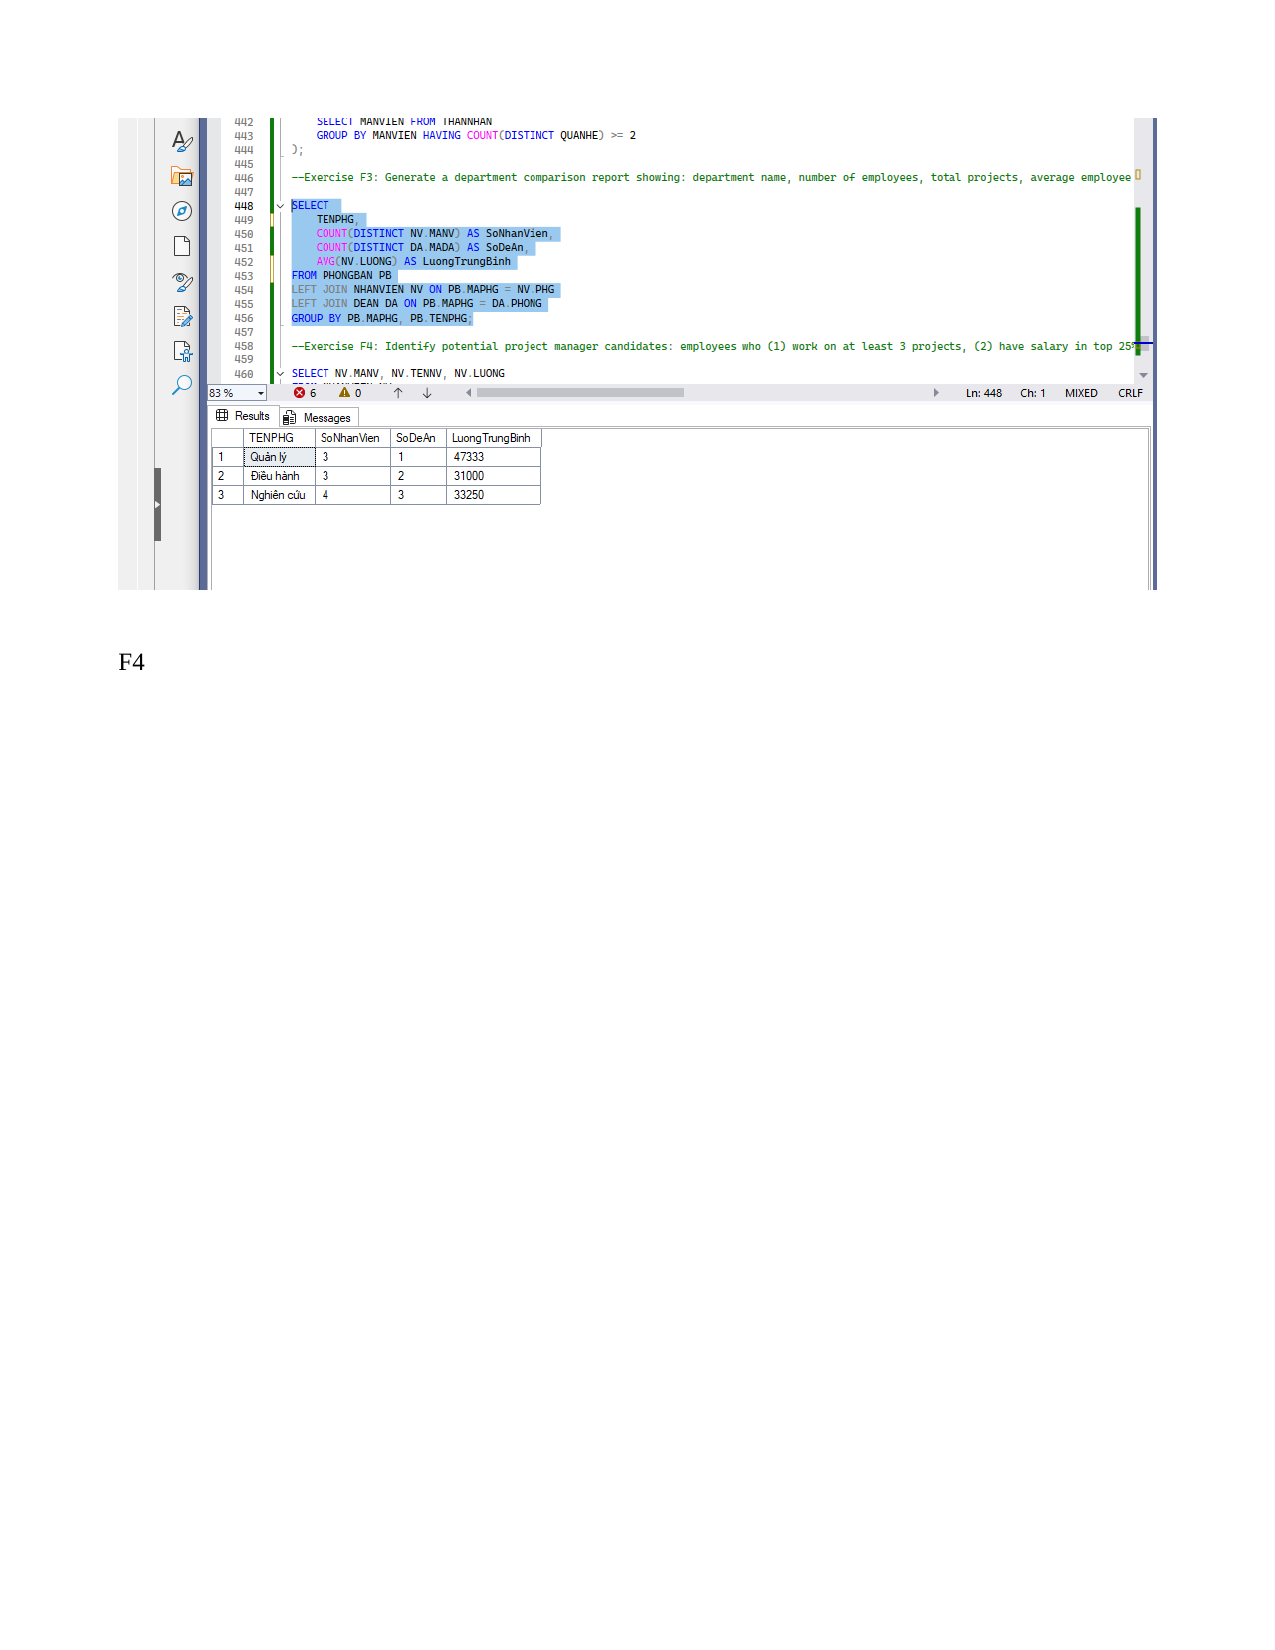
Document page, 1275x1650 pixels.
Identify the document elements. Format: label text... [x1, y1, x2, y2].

text F4 [118, 618, 1157, 676]
picture [118, 118, 1157, 590]
